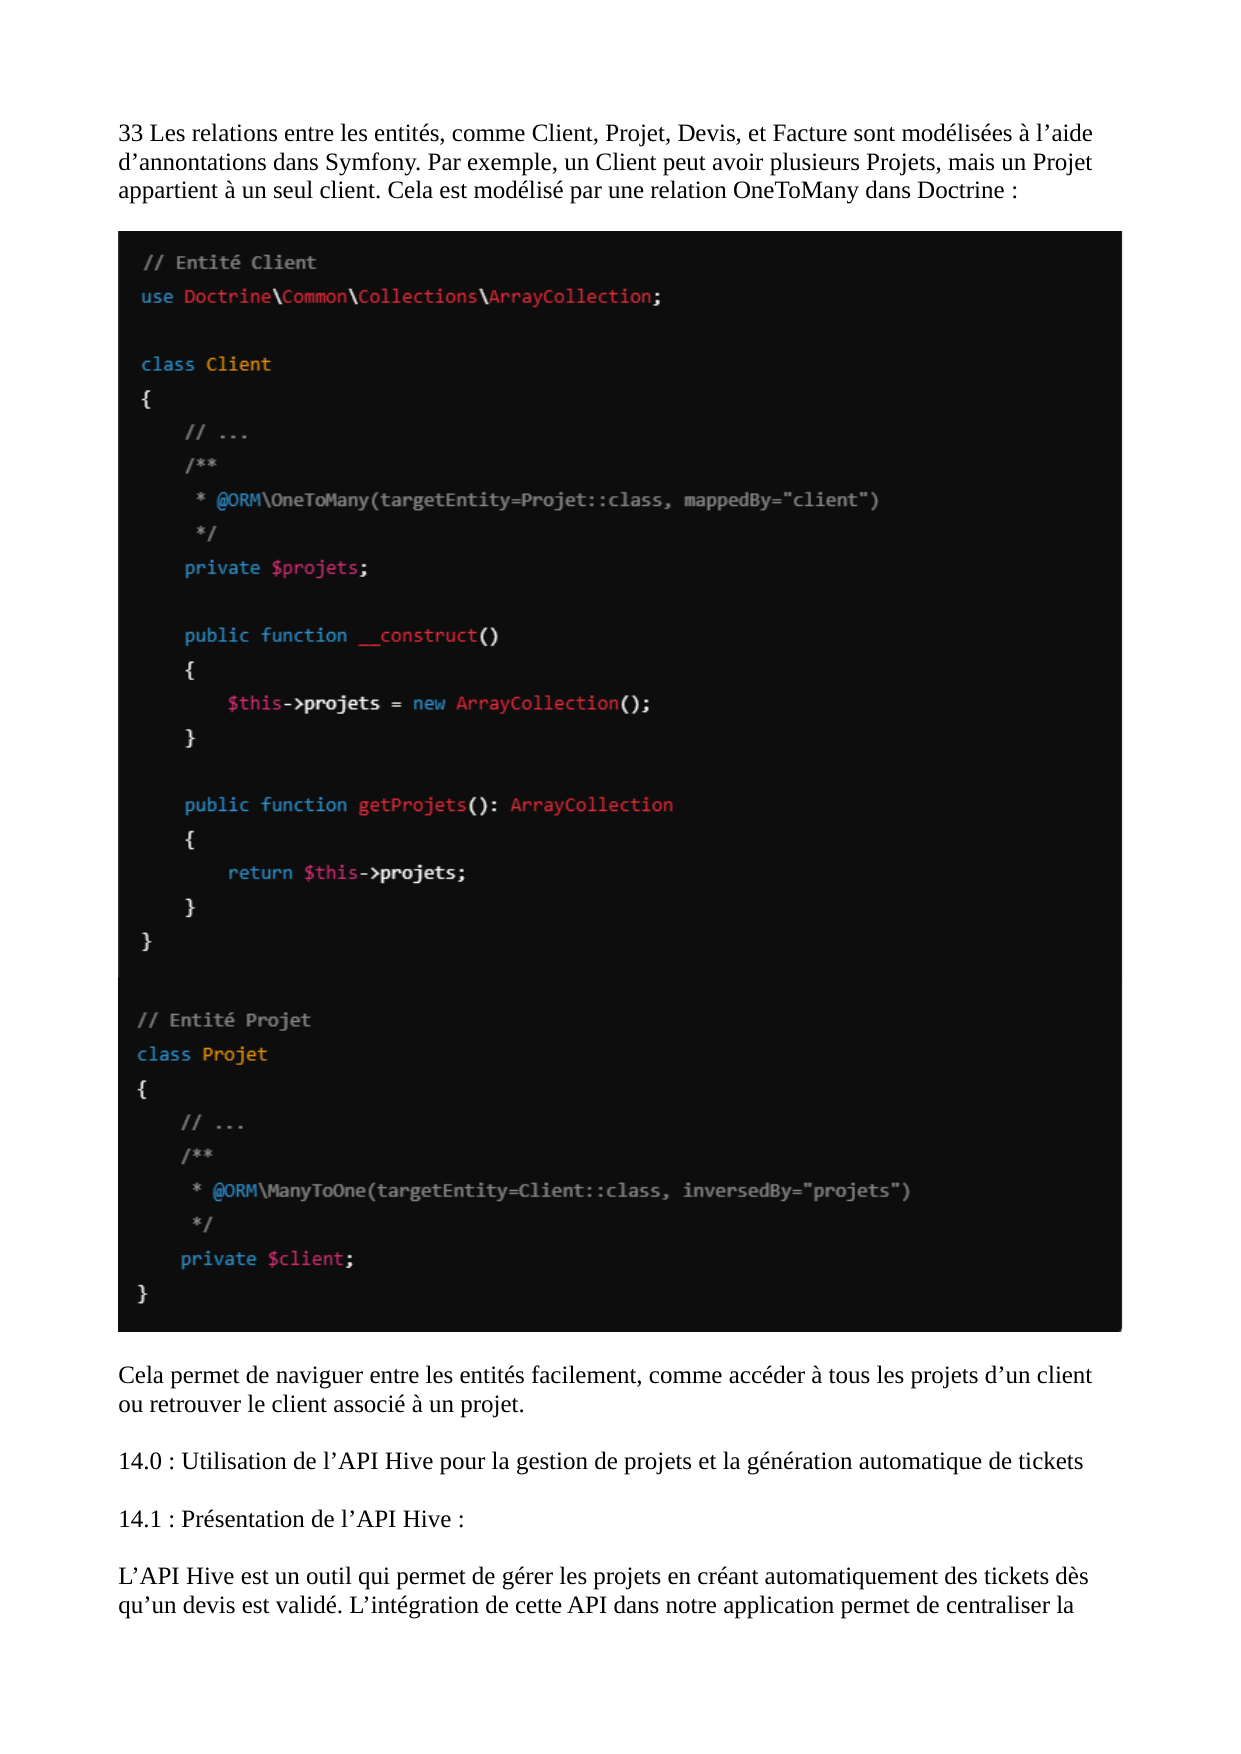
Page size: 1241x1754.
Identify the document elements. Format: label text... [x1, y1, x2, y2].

text 33 Les relations entre les entités, comme Client, Projet, Devis, et Facture sont modélisées à l’aide d’annontations dans Symfony. Par exemple, un Client peut avoir plusieurs Projets, mais un Projet appartient à un seul client. Cela est modélisé par une relation OneToMany dans Doctrine : [118, 118, 1122, 204]
text 14.0 : Utilisation de l’API Hive pour la gestion de projets et la génération automatique de tickets [118, 1446, 1122, 1475]
picture [118, 231, 1123, 1332]
text Cela permet de naviguer entre les entités facilement, comme accéder à tous les projets d’un client ou retrouver le client associé à un projet. [118, 1360, 1122, 1418]
text L’API Hive est un outil qui permet de gérer les projets en créant automatiquement des tickets dès qu’un devis est validé. L’intégration de cette API dans notre application permet de centraliser la [118, 1561, 1122, 1619]
text 14.1 : Présentation de l’API Hive : [118, 1504, 1122, 1533]
